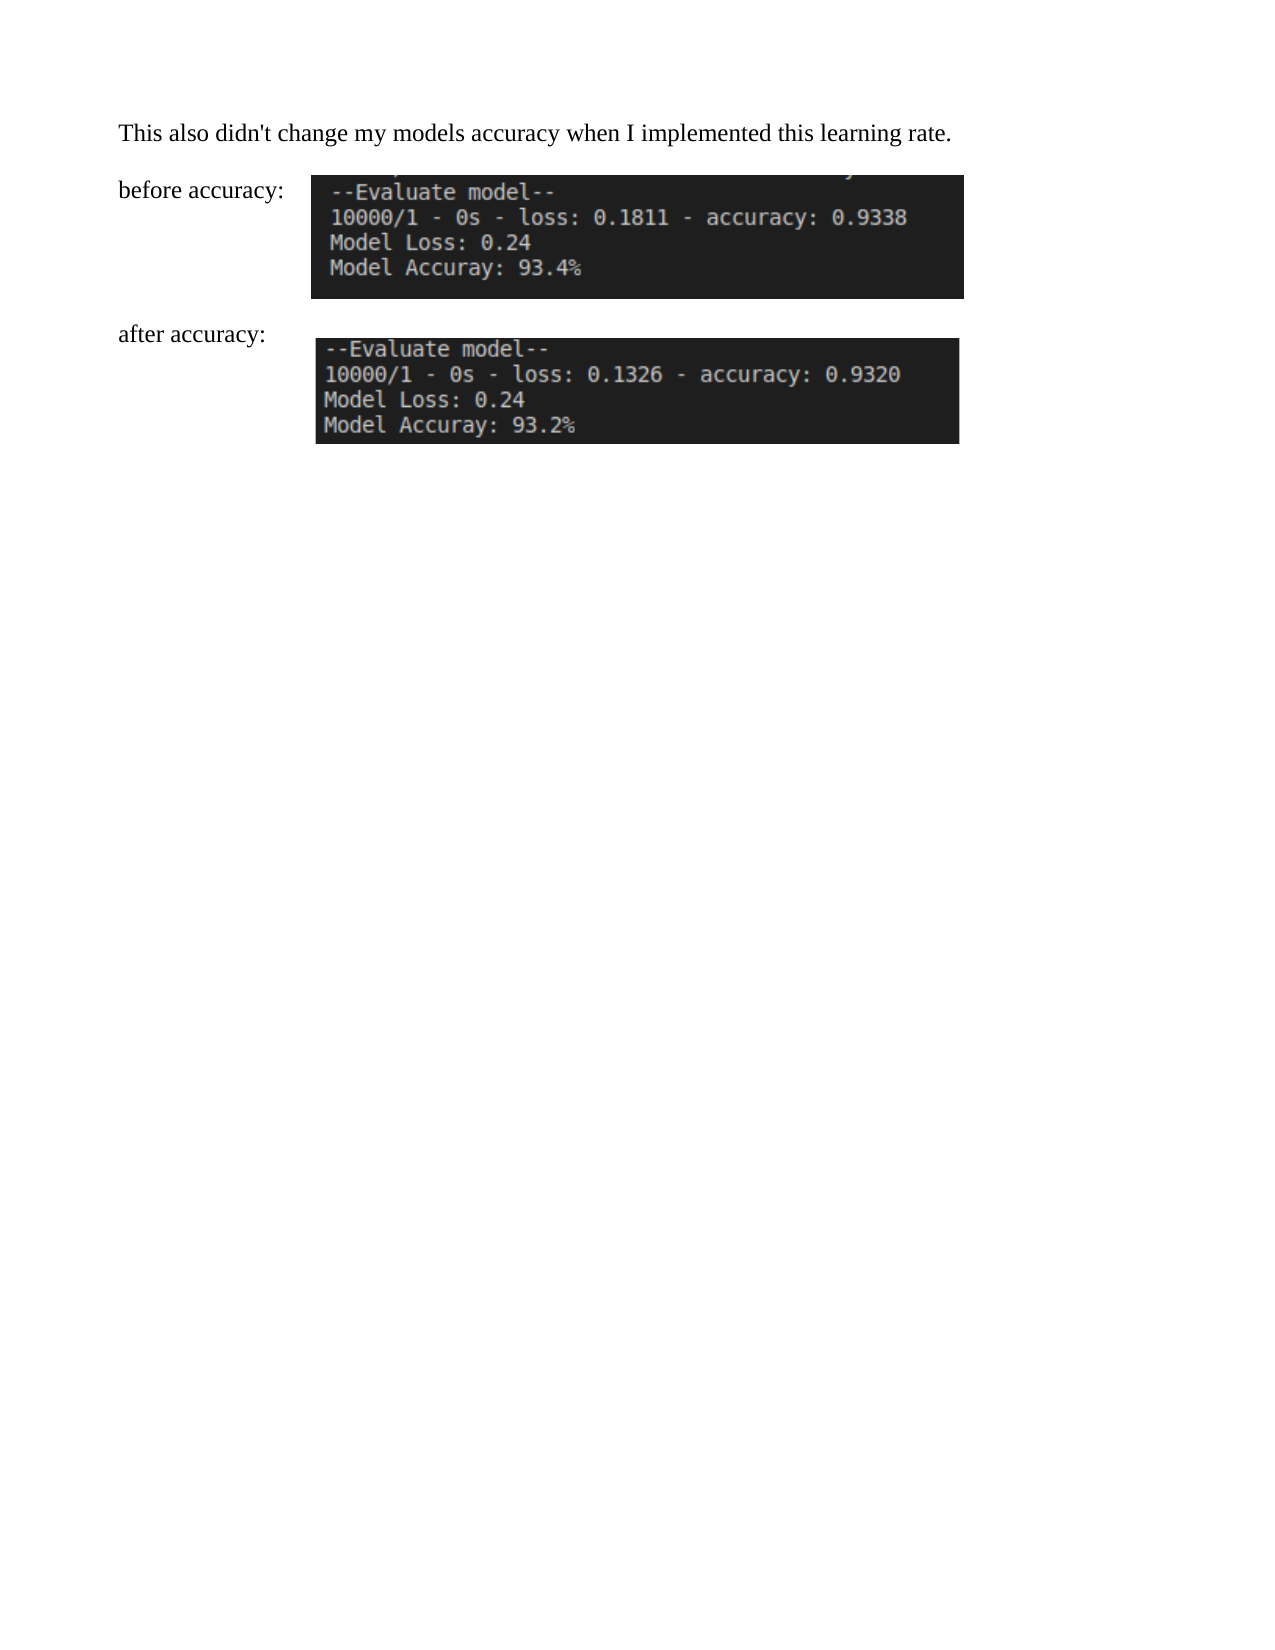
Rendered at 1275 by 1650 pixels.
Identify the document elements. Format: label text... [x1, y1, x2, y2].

picture [315, 338, 960, 444]
text before accuracy: [118, 176, 311, 204]
picture [311, 175, 964, 299]
text [964, 176, 1157, 204]
text after accuracy: [118, 319, 1157, 348]
text This also didn't change my models accuracy when I implemented this learning rate. [118, 118, 1157, 147]
